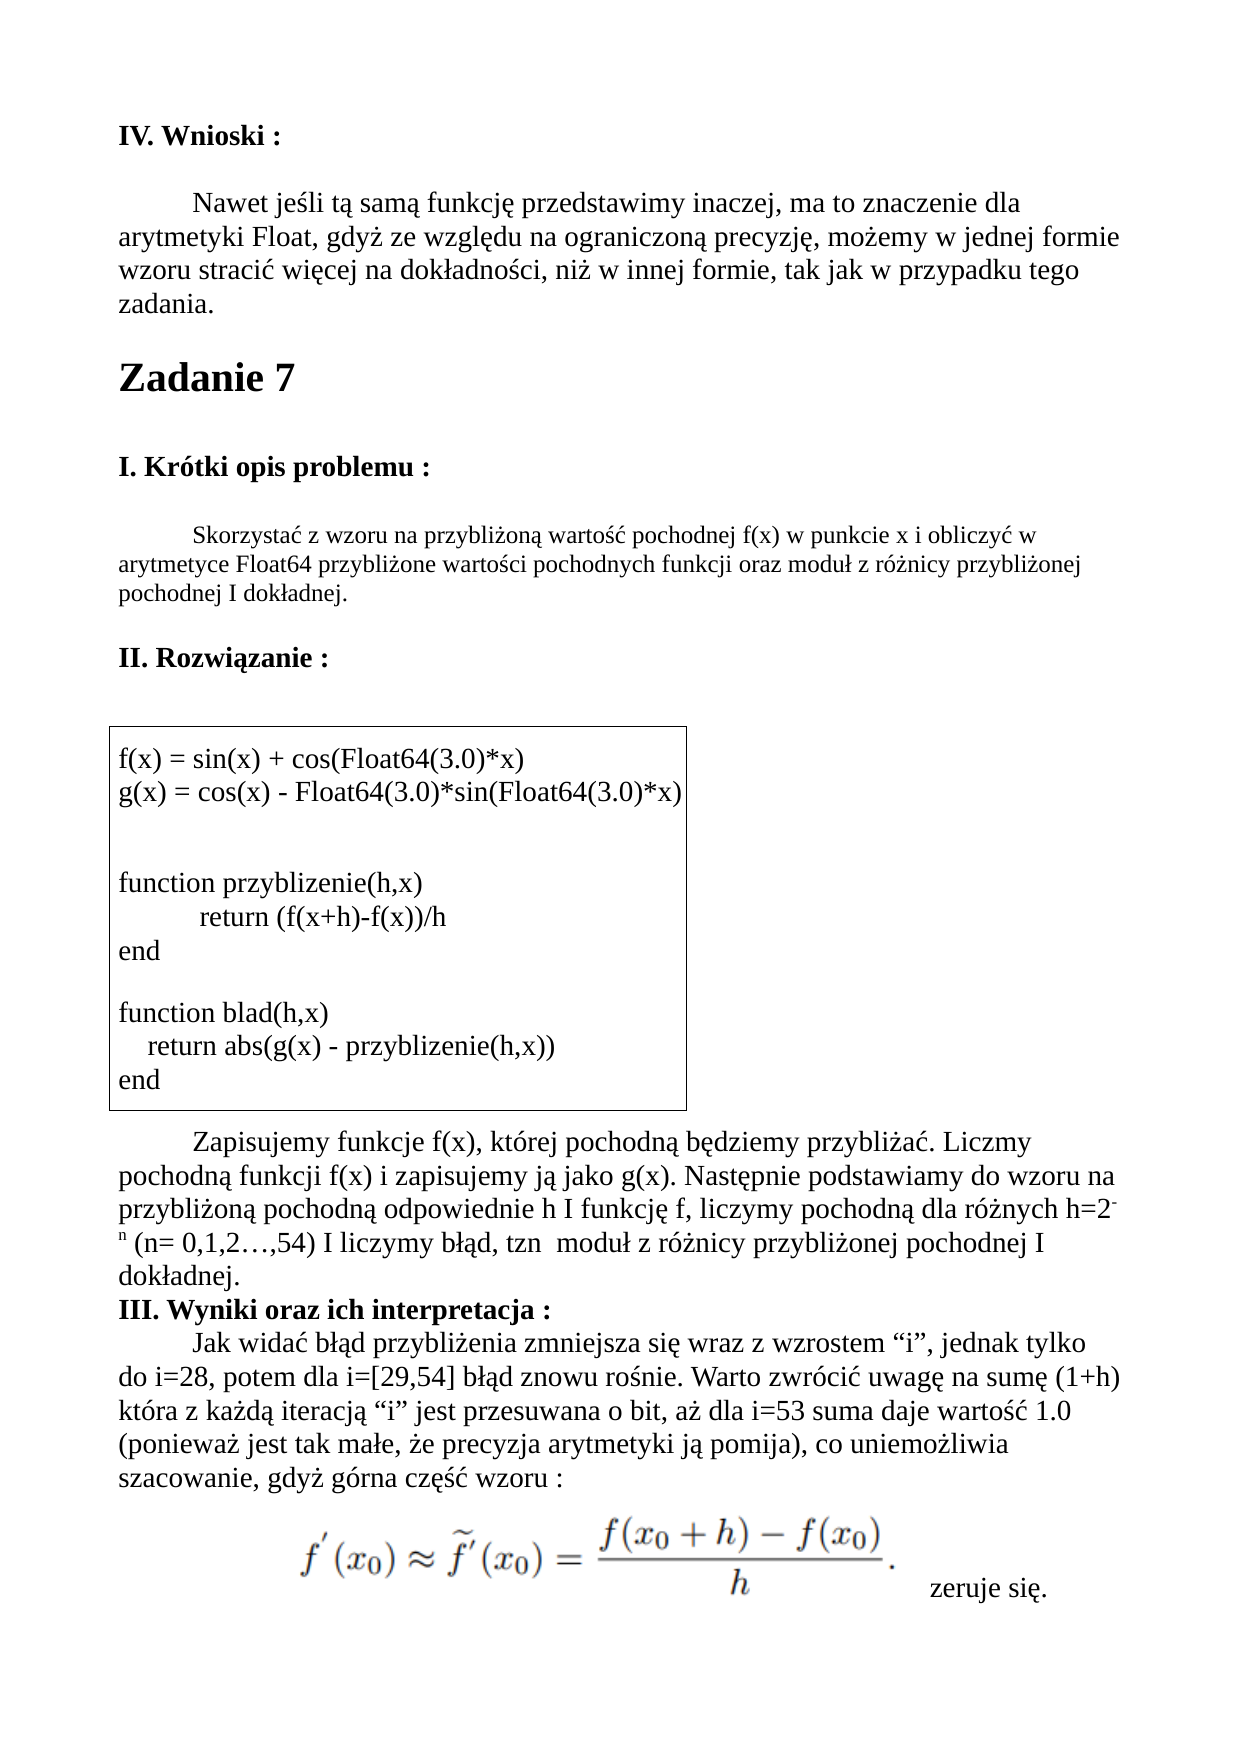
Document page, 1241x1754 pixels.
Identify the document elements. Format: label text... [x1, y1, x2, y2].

text Skorzystać z wzoru na przybliżoną wartość pochodnej f(x) w punkcie x i obliczyć w arytmetyce Float64 przybliżone wartości pochodnych funkcji oraz moduł z różnicy przybliżonej pochodnej I dokładnej. [118, 516, 1122, 607]
text [687, 866, 1122, 899]
text II. Rozwiązanie : [118, 640, 1122, 674]
text return (f(x+h)-f(x))/h [118, 899, 686, 933]
text [687, 1028, 1122, 1062]
text Zapisujemy funkcje f(x), której pochodną będziemy przybliżać. Liczmy pochodną funkcji f(x) i zapisujemy ją jako g(x). Następnie podstawiamy do wzoru na przybliżoną pochodną odpowiednie h I funkcję f, liczymy pochodną dla różnych h=2-n (n= 0,1,2…,54) I liczymy błąd, tzn moduł z różnicy przybliżonej pochodnej I dokładnej. [118, 1124, 1122, 1292]
text return abs(g(x) - przyblizenie(h,x)) [118, 1028, 686, 1062]
text III. Wyniki oraz ich interpretacja : [118, 1292, 1122, 1326]
picture [260, 1497, 930, 1607]
text [687, 741, 1122, 774]
text [687, 995, 1122, 1028]
text Nawet jeśli tą samą funkcję przedstawimy inaczej, ma to znaczenie dla arytmetyki Float, gdyż ze względu na ograniczoną precyzję, możemy w jednej formie wzoru stracić więcej na dokładności, niż w innej formie, tak jak w przypadku tego zadania. [118, 185, 1122, 319]
text [687, 1062, 1122, 1096]
text end [118, 1062, 686, 1096]
text [687, 774, 1122, 808]
text f(x) = sin(x) + cos(Float64(3.0)*x) [118, 741, 686, 774]
text end [118, 933, 686, 966]
text I. Krótki opis problemu : [118, 449, 1122, 482]
text zeruje się. [930, 1570, 1122, 1603]
text function przyblizenie(h,x) [118, 866, 686, 899]
text g(x) = cos(x) - Float64(3.0)*sin(Float64(3.0)*x) [118, 774, 686, 808]
text [687, 899, 1122, 933]
text Zadanie 7 [118, 353, 1122, 401]
text function blad(h,x) [118, 995, 686, 1028]
text [687, 933, 1122, 966]
text [118, 1570, 260, 1603]
text Jak widać błąd przybliżenia zmniejsza się wraz z wzrostem “i”, jednak tylko do i=28, potem dla i=[29,54] błąd znowu rośnie. Warto zwrócić uwagę na sumę (1+h) która z każdą iteracją “i” jest przesuwana o bit, aż dla i=53 suma daje wartość 1.0 (ponieważ jest tak małe, że precyzja arytmetyki ją pomija), co uniemożliwia szacowanie, gdyż górna część wzoru : [118, 1326, 1122, 1493]
text IV. Wnioski : [118, 118, 1122, 152]
